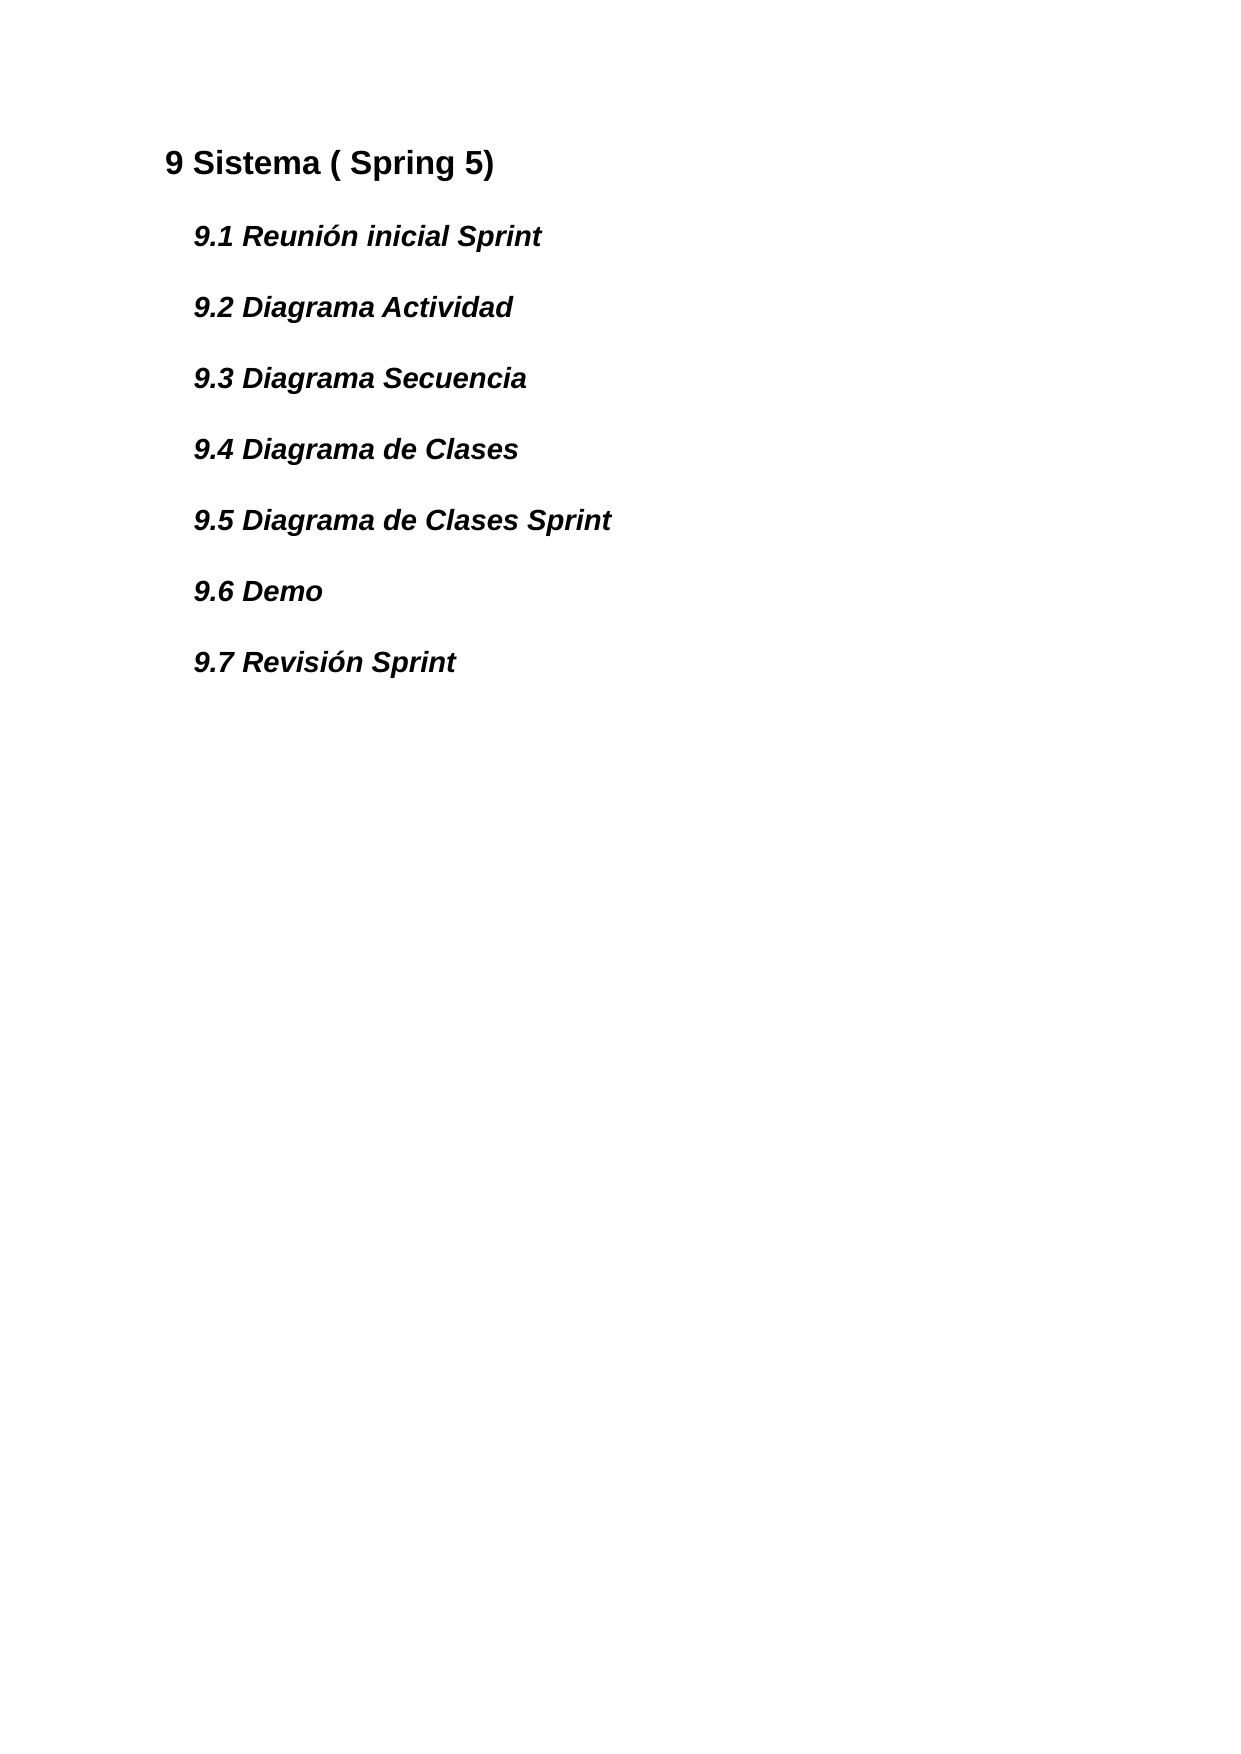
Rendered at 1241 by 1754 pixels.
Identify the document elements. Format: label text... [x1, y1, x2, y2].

subtitle Reunión inicial Sprint [185, 219, 1122, 253]
subtitle Diagrama Secuencia [185, 361, 1122, 395]
subtitle Diagrama de Clases Sprint [185, 503, 1122, 537]
subtitle Sistema ( Spring 5) [156, 143, 1122, 182]
subtitle Demo [185, 574, 1122, 608]
subtitle Diagrama de Clases [185, 432, 1122, 466]
subtitle Diagrama Actividad [185, 290, 1122, 324]
subtitle Revisión Sprint [185, 645, 1122, 679]
